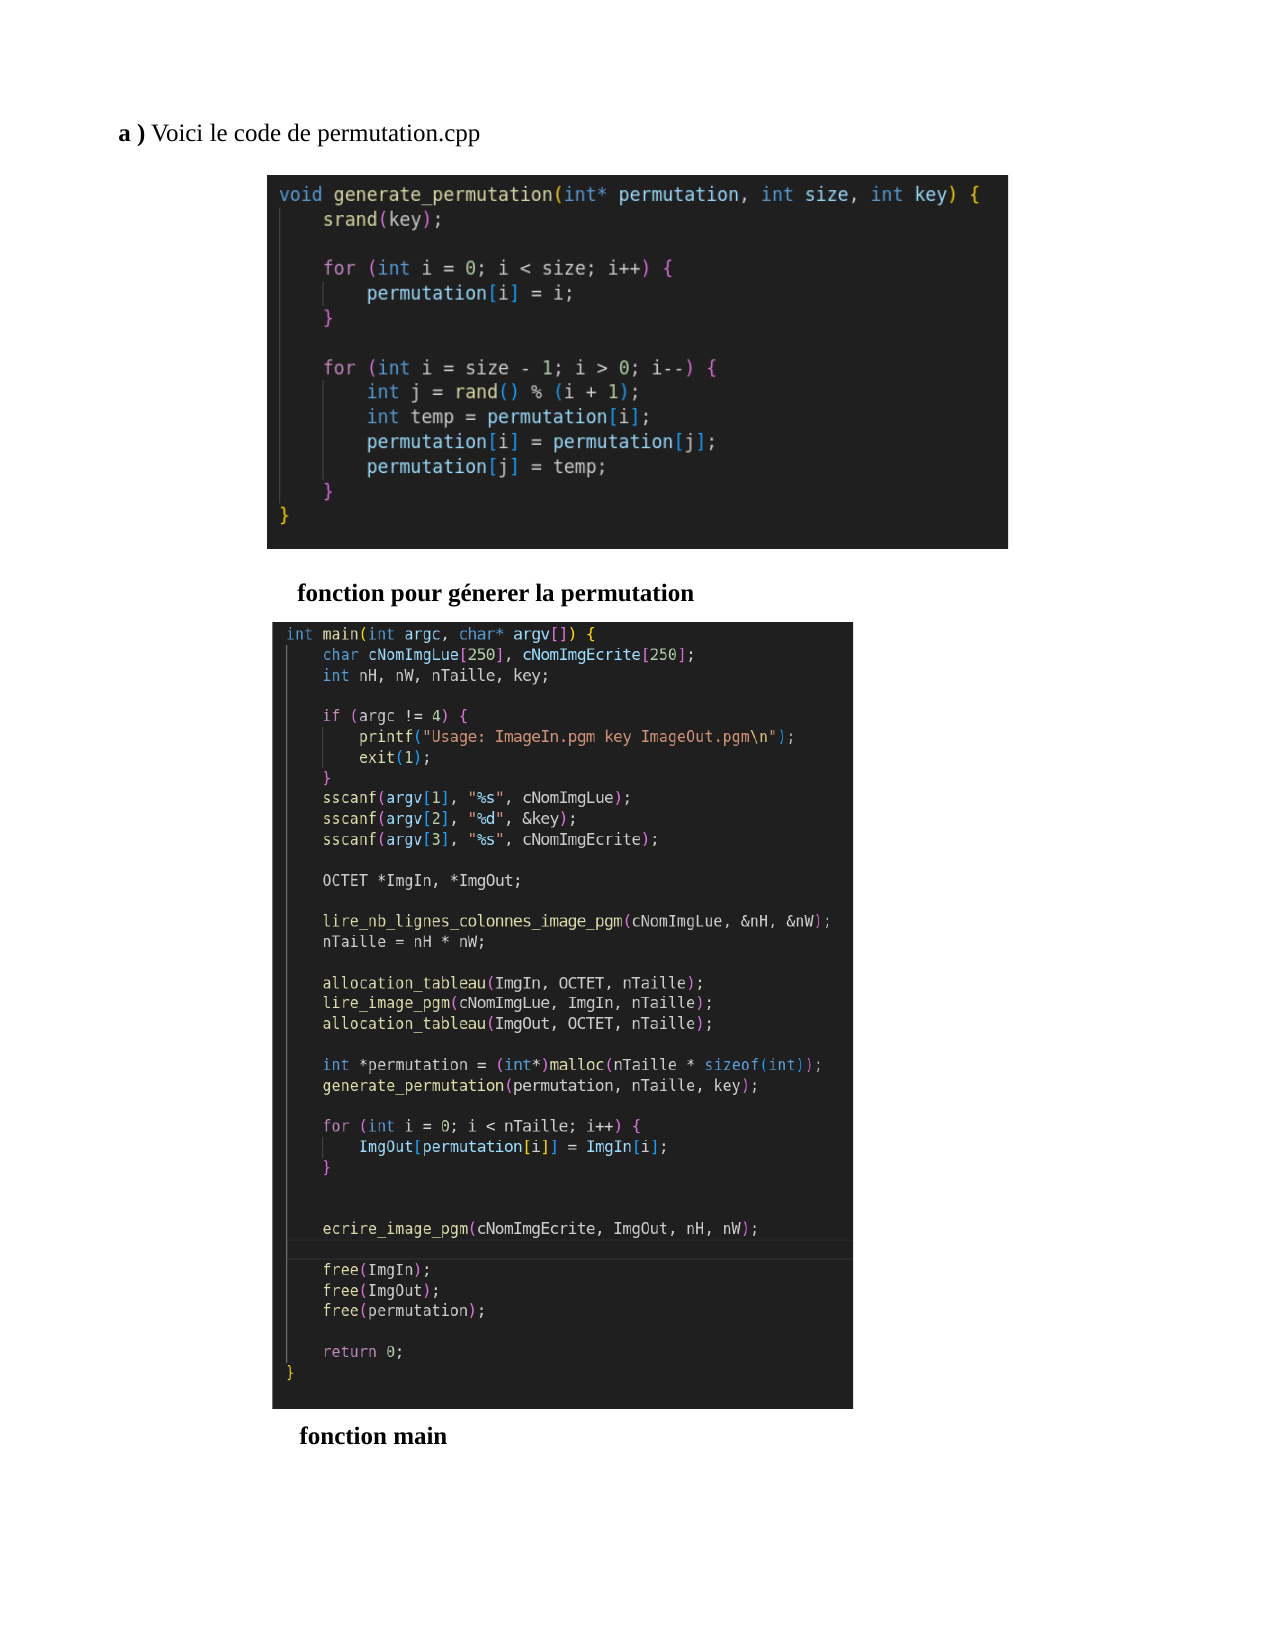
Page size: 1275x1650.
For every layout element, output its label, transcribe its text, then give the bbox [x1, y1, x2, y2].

picture [267, 175, 1009, 549]
text a ) Voici le code de permutation.cpp [118, 118, 1157, 147]
picture [272, 622, 854, 1409]
text fonction main [118, 1421, 1157, 1450]
text fonction pour génerer la permutation [118, 578, 1157, 607]
